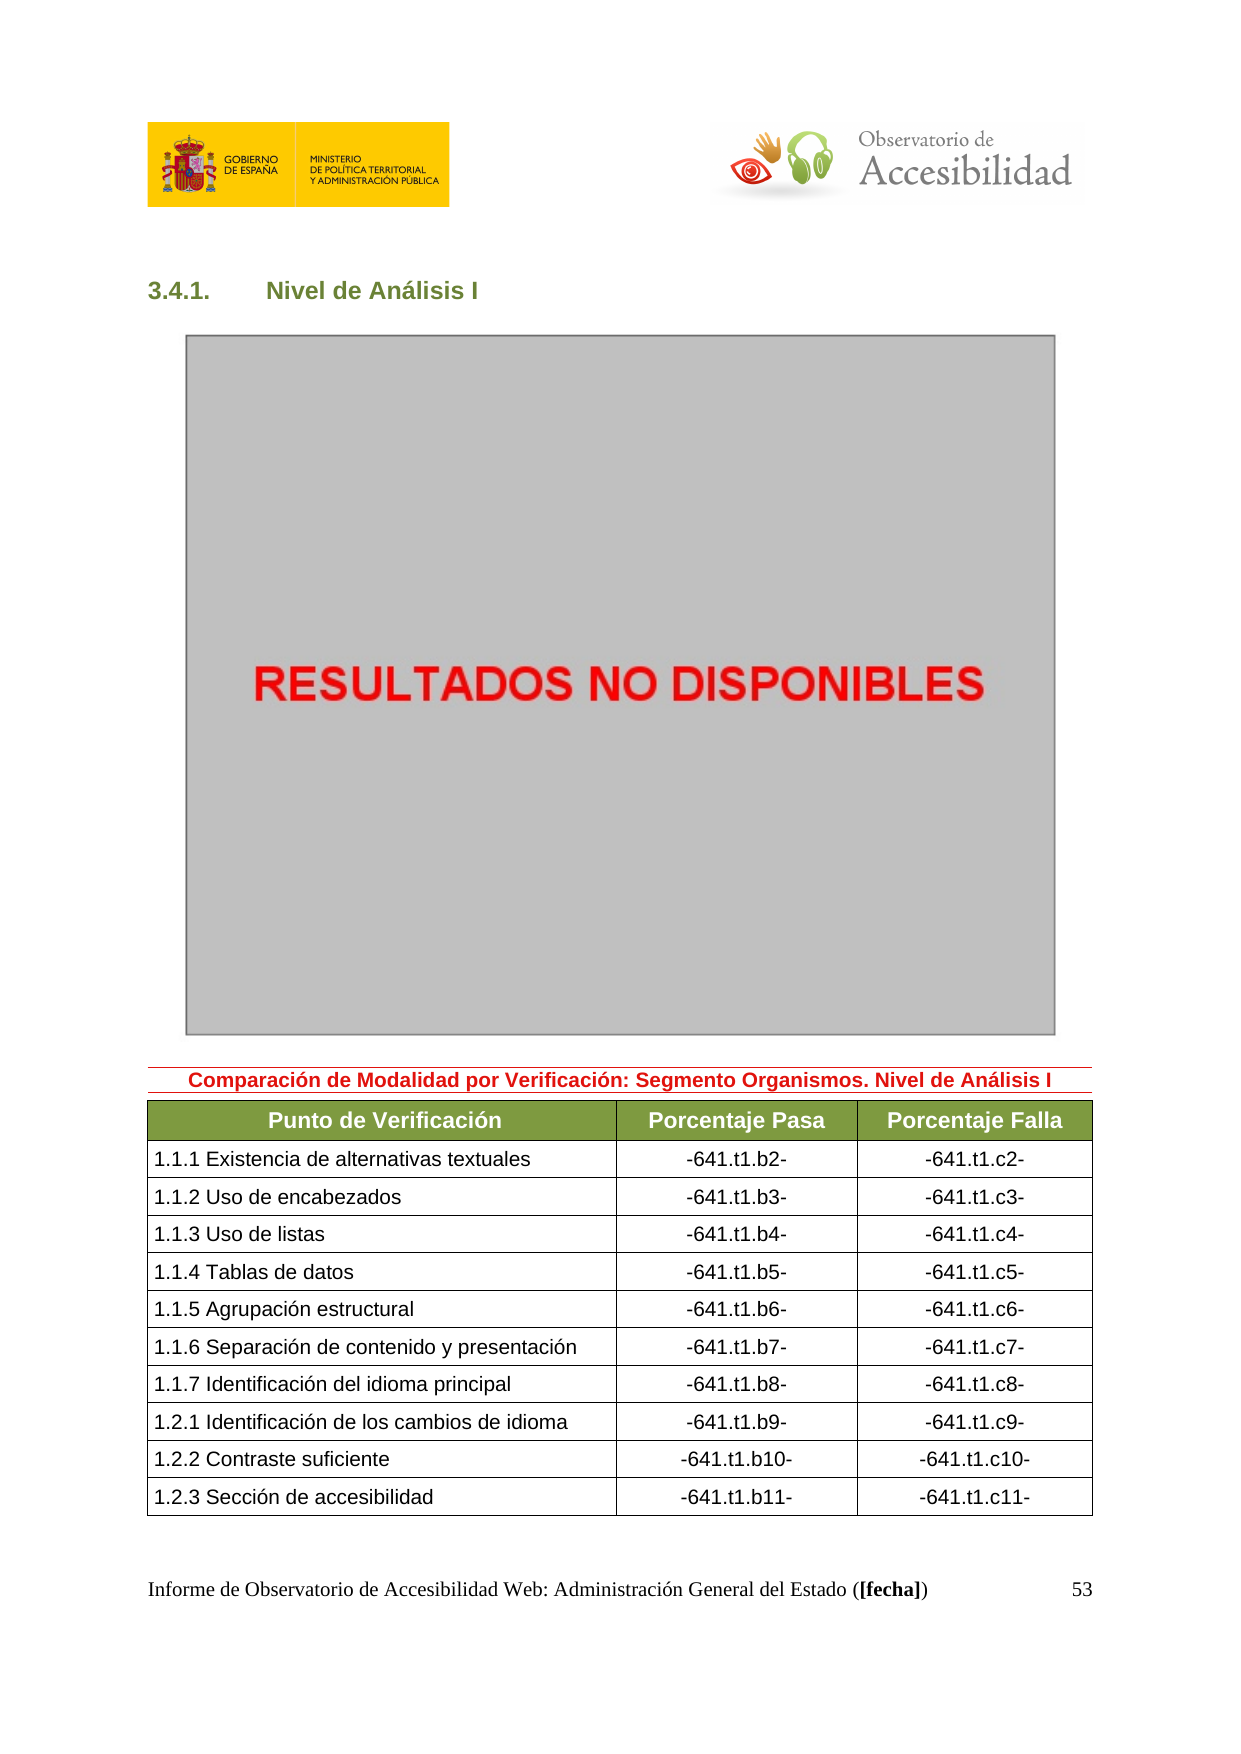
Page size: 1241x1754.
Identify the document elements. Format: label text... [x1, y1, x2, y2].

table_cell -641.t1.c5- [858, 1253, 1092, 1290]
table_cell 1.1.7 Identificación del idioma principal [148, 1366, 616, 1402]
table_cell -641.t1.b4- [617, 1216, 857, 1252]
list Nivel de Análisis I [148, 276, 1092, 304]
table_cell -641.t1.b2- [617, 1141, 857, 1177]
table_cell -641.t1.c8- [858, 1366, 1092, 1402]
table_header Porcentaje Falla [858, 1101, 1092, 1140]
table_header Punto de Verificación [148, 1101, 616, 1140]
table_cell -641.t1.b8- [617, 1366, 857, 1402]
table_cell -641.t1.b9- [617, 1403, 857, 1440]
table_cell 1.2.3 Sección de accesibilidad [148, 1478, 616, 1515]
picture [178, 332, 1062, 1042]
table_cell -641.t1.c3- [858, 1178, 1092, 1215]
table_cell -641.t1.c11- [858, 1478, 1092, 1515]
table_cell 1.1.1 Existencia de alternativas textuales [148, 1141, 616, 1177]
table_cell -641.t1.c4- [858, 1216, 1092, 1252]
table_cell 1.1.2 Uso de encabezados [148, 1178, 616, 1215]
table_cell 1.1.6 Separación de contenido y presentación [148, 1328, 616, 1365]
table_cell 1.2.1 Identificación de los cambios de idioma [148, 1403, 616, 1440]
table_cell -641.t1.b11- [617, 1478, 857, 1515]
table_cell 1.1.4 Tablas de datos [148, 1253, 616, 1290]
text Comparación de Modalidad por Verificación: Segmento Organismos. Nivel de Análisis I [148, 1068, 1092, 1092]
picture [710, 122, 1086, 205]
table_cell -641.t1.b6- [617, 1291, 857, 1327]
table_header Porcentaje Pasa [617, 1101, 857, 1140]
table_cell 1.2.2 Contraste suficiente [148, 1441, 616, 1477]
table_cell -641.t1.c2- [858, 1141, 1092, 1177]
table_cell -641.t1.c7- [858, 1328, 1092, 1365]
table_cell -641.t1.b10- [617, 1441, 857, 1477]
table_cell -641.t1.c10- [858, 1441, 1092, 1477]
table_cell -641.t1.b3- [617, 1178, 857, 1215]
table_cell 1.1.3 Uso de listas [148, 1216, 616, 1252]
table_cell -641.t1.c9- [858, 1403, 1092, 1440]
table_cell 1.1.5 Agrupación estructural [148, 1291, 616, 1327]
table_cell -641.t1.b5- [617, 1253, 857, 1290]
table_cell -641.t1.b7- [617, 1328, 857, 1365]
table_cell -641.t1.c6- [858, 1291, 1092, 1327]
picture [147, 122, 450, 207]
